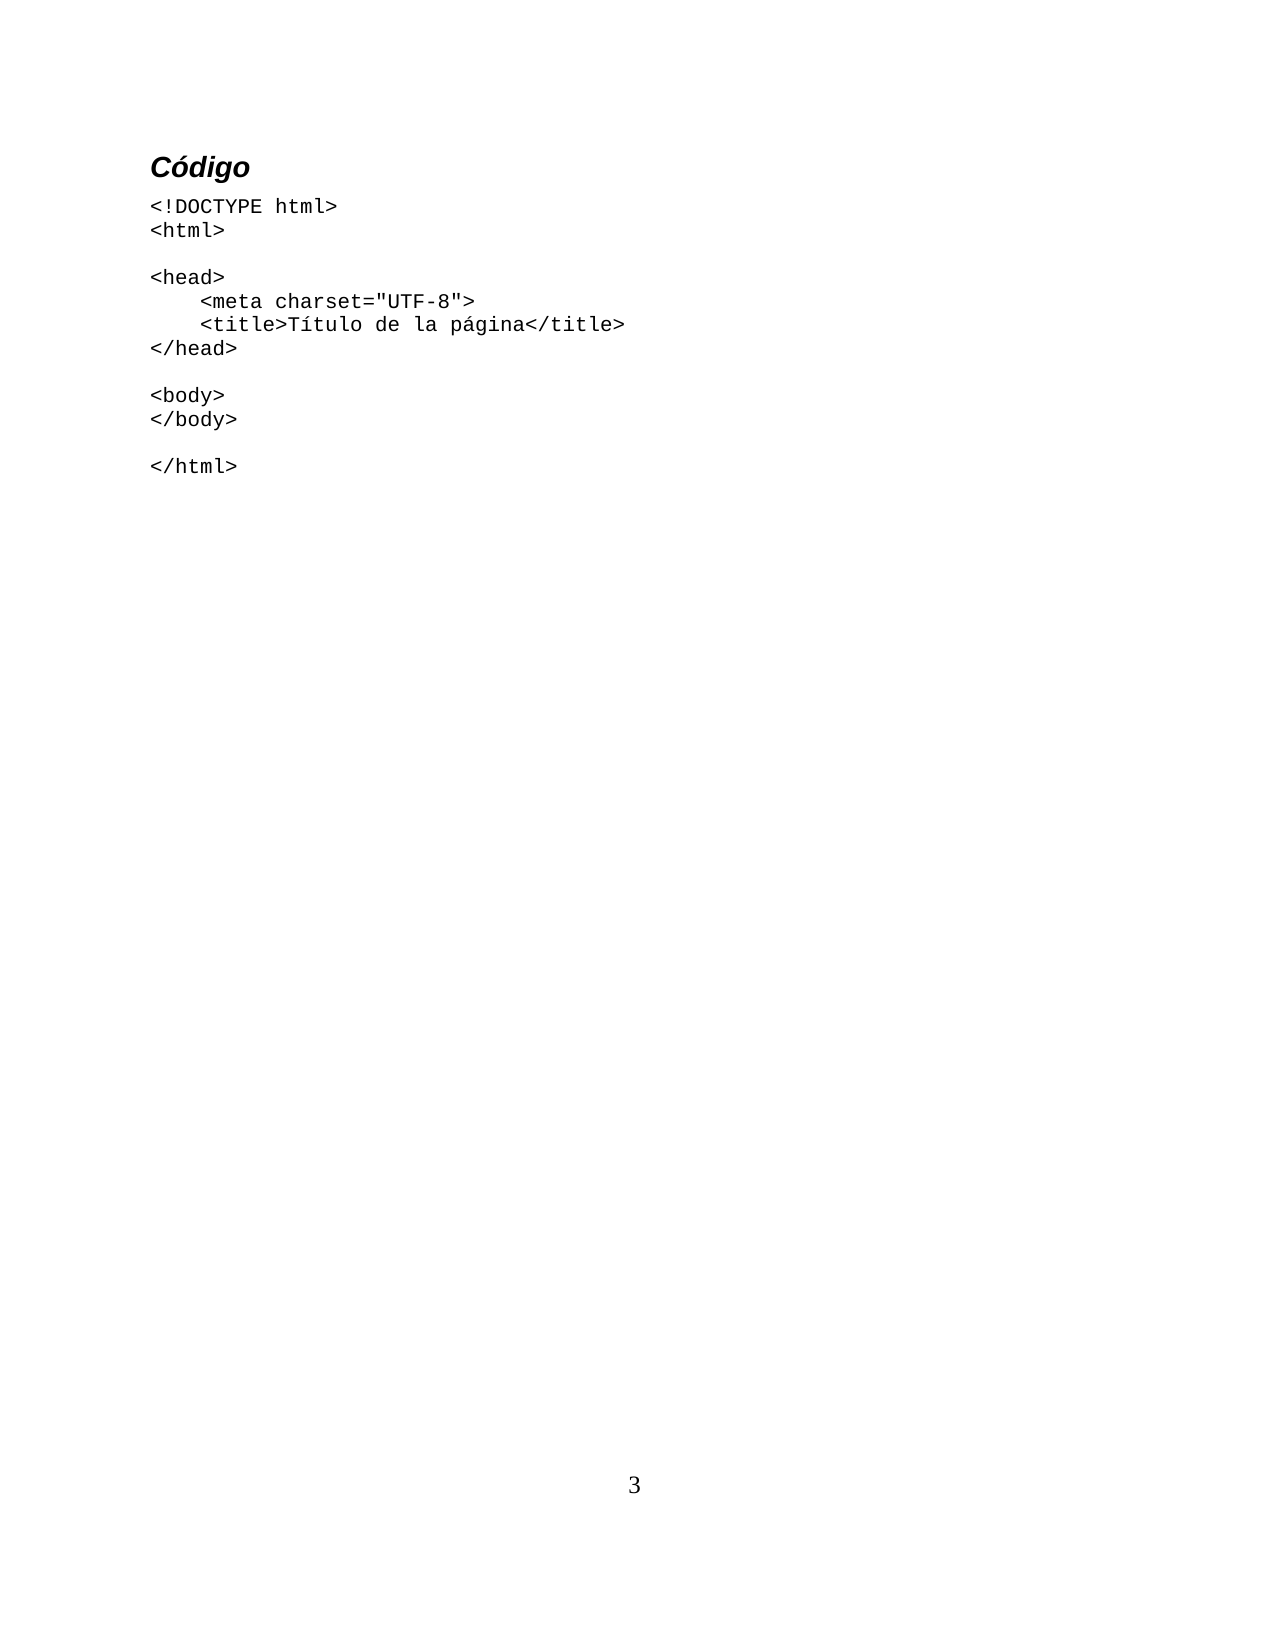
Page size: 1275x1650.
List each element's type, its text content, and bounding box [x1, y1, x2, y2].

text <body> [150, 385, 1125, 409]
text <html> [150, 220, 1125, 243]
text </html> [150, 456, 1125, 480]
subtitle Código [150, 150, 1125, 183]
text </head> [150, 338, 1125, 362]
text <head> [150, 267, 1125, 291]
text <meta charset="UTF-8"> [150, 291, 1125, 314]
text <title>Título de la página</title> [150, 314, 1125, 338]
text </body> [150, 409, 1125, 432]
text <!DOCTYPE html> [150, 196, 1125, 220]
